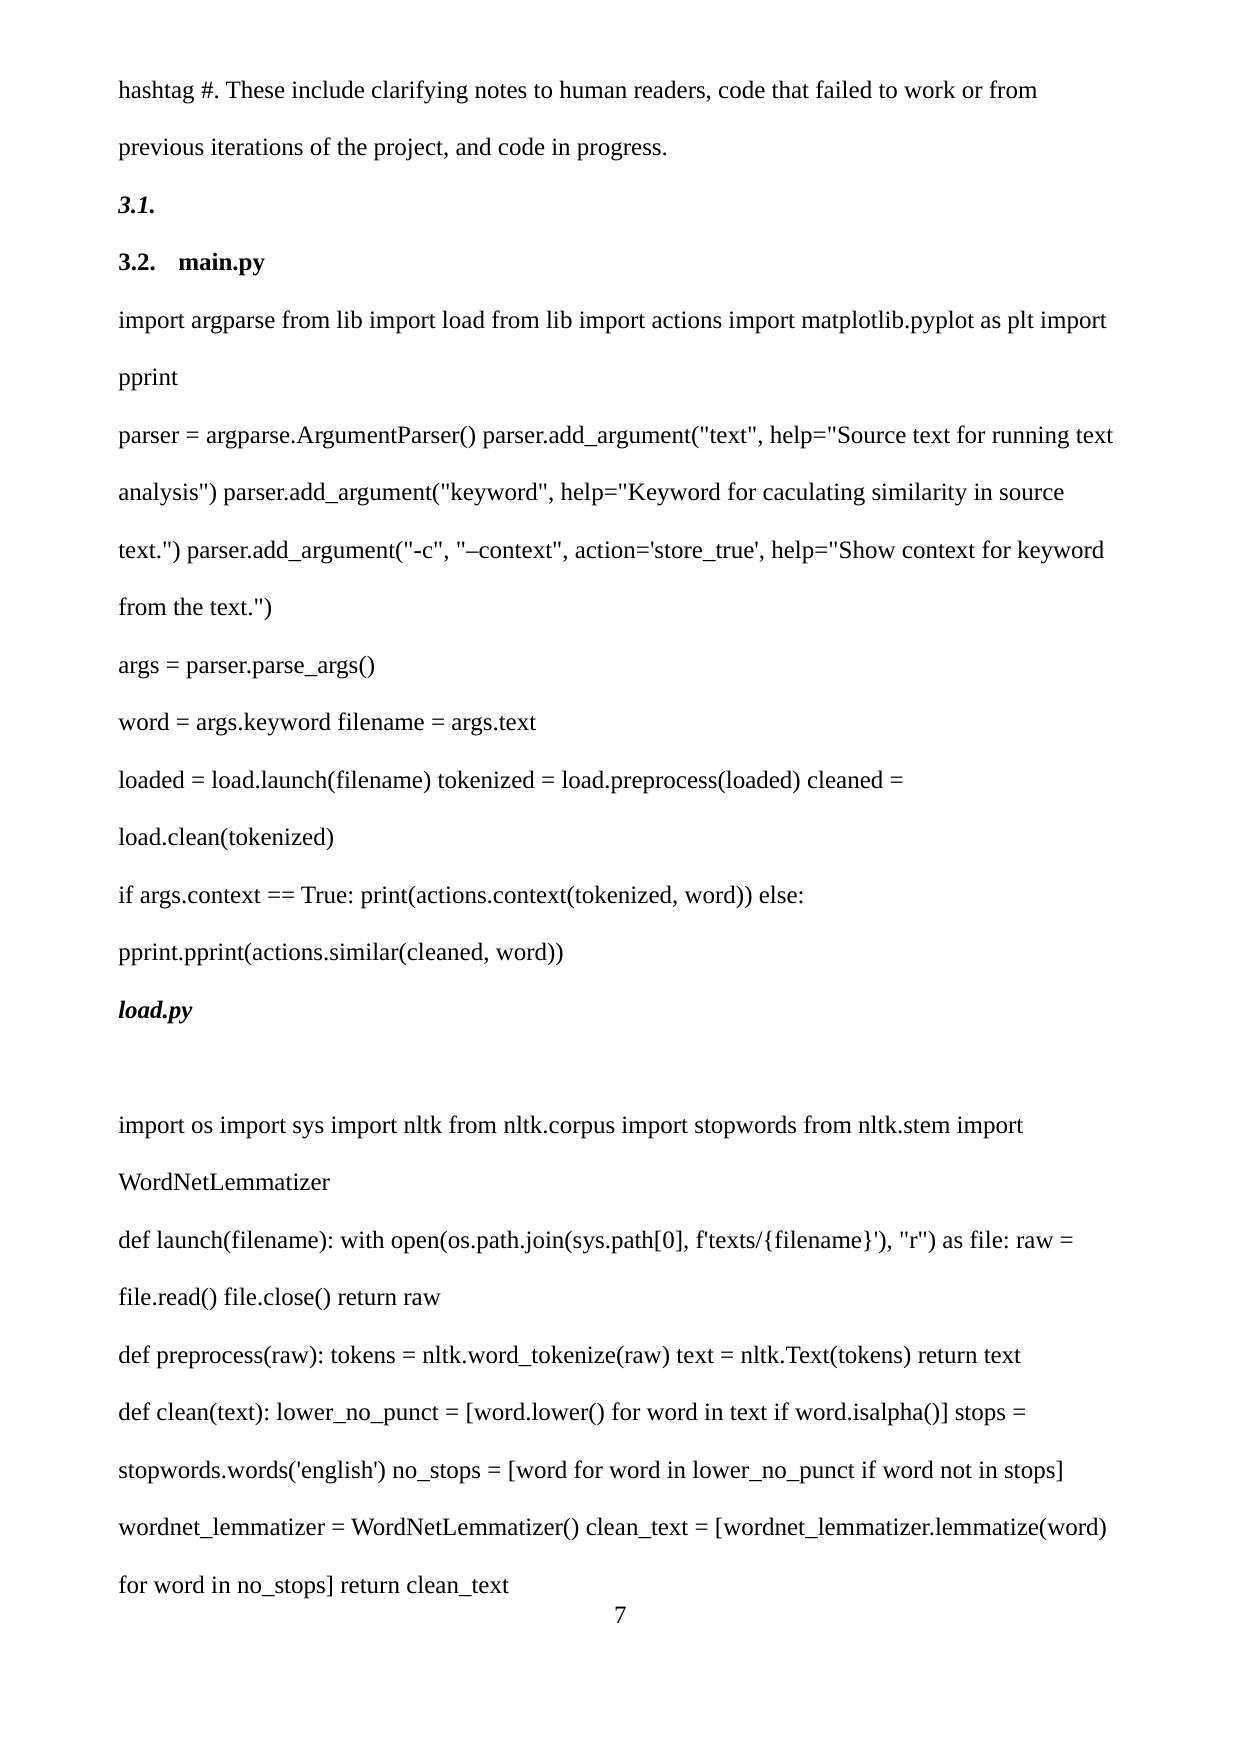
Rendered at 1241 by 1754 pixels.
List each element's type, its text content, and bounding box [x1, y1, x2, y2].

subtitle load.py [118, 995, 1122, 1024]
text if args.context == True: print(actions.context(tokenized, word)) else: pprint.pprint(actions.similar(cleaned, word)) [118, 880, 1122, 966]
text parser = argparse.ArgumentParser() parser.add_argument("text", help="Source text for running text analysis") parser.add_argument("keyword", help="Keyword for caculating similarity in source text.") parser.add_argument("-c", "–context", action='store_true', help="Show context for keyword from the text.") [118, 420, 1122, 621]
text import argparse from lib import load from lib import actions import matplotlib.pyplot as plt import pprint [118, 305, 1122, 391]
text word = args.keyword filename = args.text [118, 707, 1122, 736]
text hashtag #. These include clarifying notes to human readers, code that failed to work or from previous iterations of the project, and code in progress. [118, 75, 1122, 161]
text def clean(text): lower_no_punct = [word.lower() for word in text if word.isalpha()] stops = stopwords.words('english') no_stops = [word for word in lower_no_punct if word not in stops] wordnet_lemmatizer = WordNetLemmatizer() clean_text = [wordnet_lemmatizer.lemmatize(word) for word in no_stops] return clean_text [118, 1397, 1122, 1599]
text args = parser.parse_args() [118, 650, 1122, 679]
text def preprocess(raw): tokens = nltk.word_tokenize(raw) text = nltk.Text(tokens) return text [118, 1340, 1122, 1369]
text import os import sys import nltk from nltk.corpus import stopwords from nltk.stem import WordNetLemmatizer [118, 1110, 1122, 1196]
subtitle main.py [118, 247, 1122, 276]
text loaded = load.launch(filename) tokenized = load.preprocess(loaded) cleaned = load.clean(tokenized) [118, 765, 1122, 851]
text def launch(filename): with open(os.path.join(sys.path[0], f'texts/{filename}'), "r") as file: raw = file.read() file.close() return raw [118, 1225, 1122, 1311]
